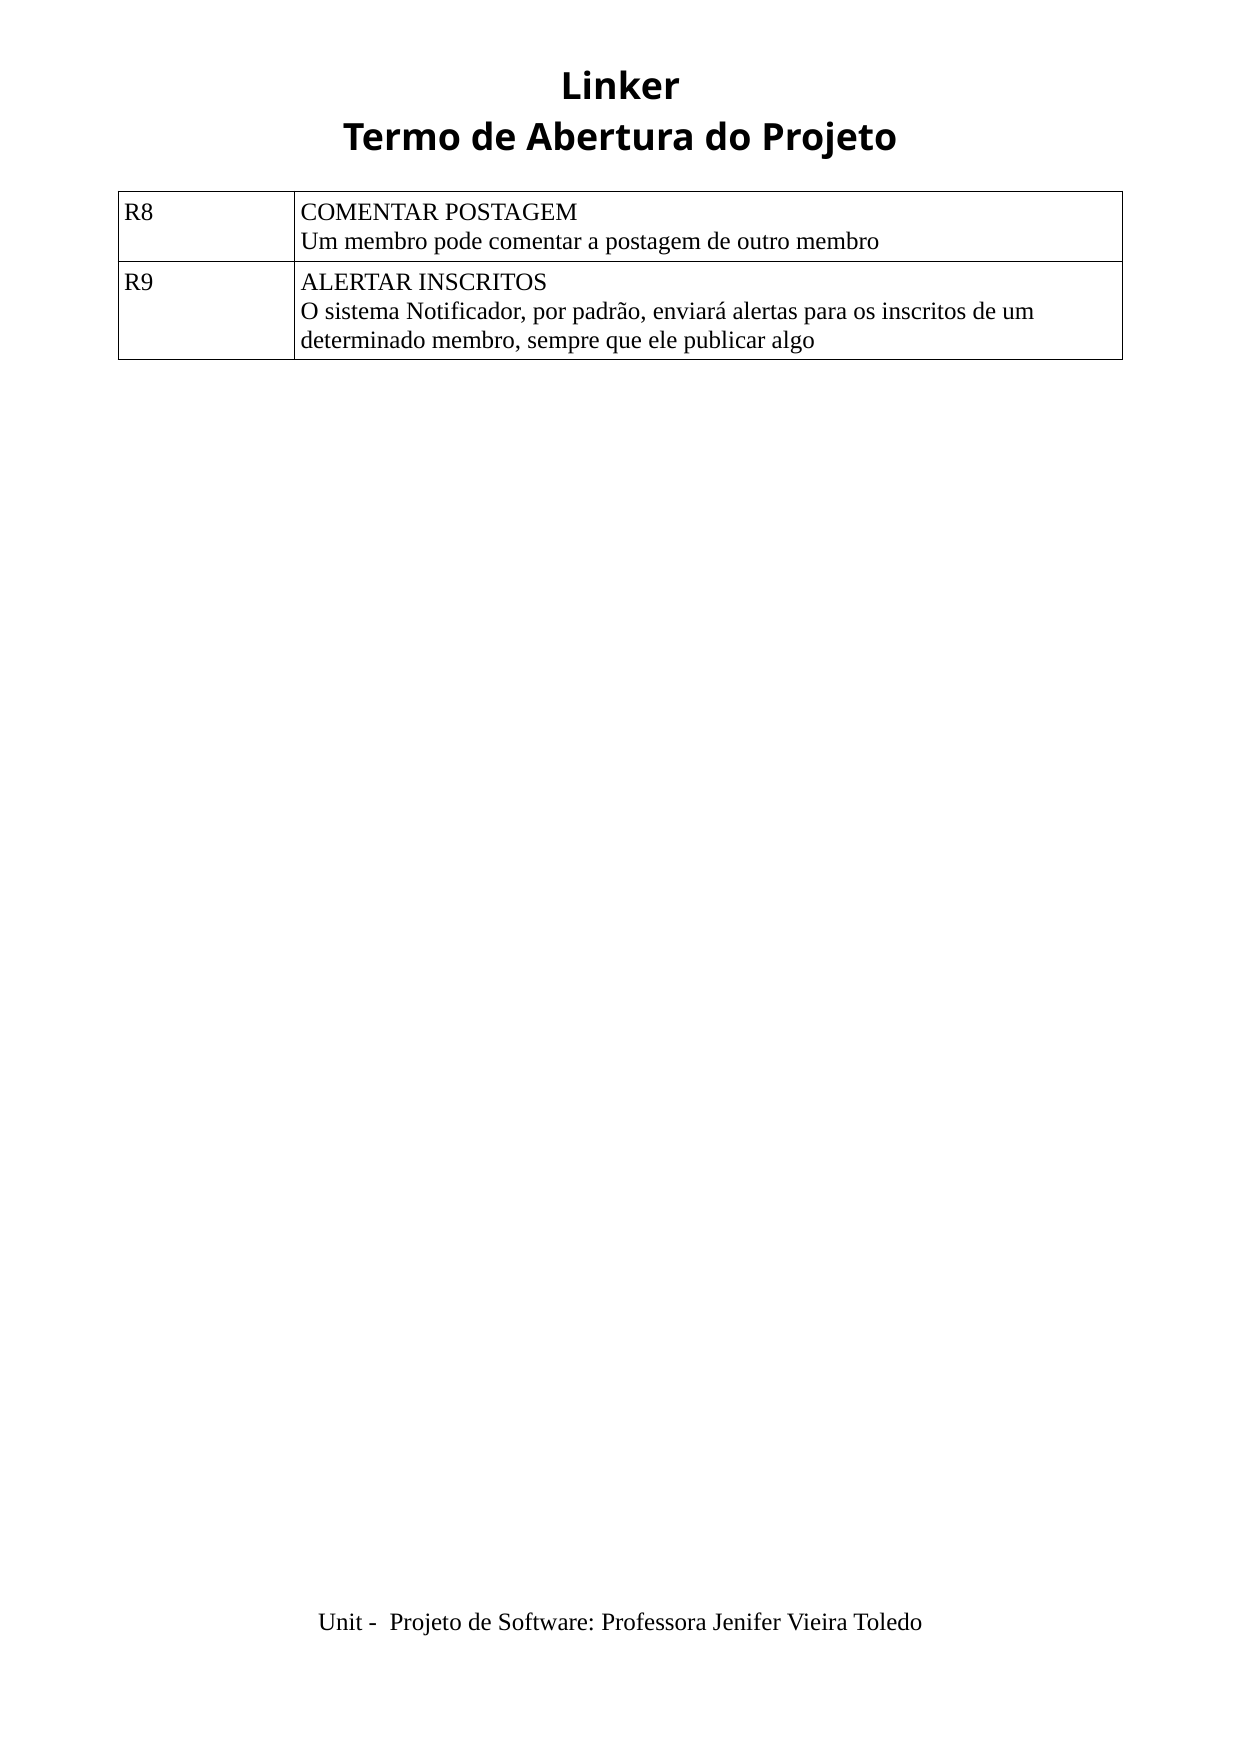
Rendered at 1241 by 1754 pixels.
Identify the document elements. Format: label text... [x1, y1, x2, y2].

table_cell ALERTAR INSCRITOS O sistema Notificador, por padrão, enviará alertas para os inscritos de um determinado membro, sempre que ele publicar algo [295, 262, 1122, 359]
table_cell R8 [119, 192, 294, 261]
table_cell COMENTAR POSTAGEM Um membro pode comentar a postagem de outro membro [295, 192, 1122, 261]
table_cell R9 [119, 262, 294, 359]
